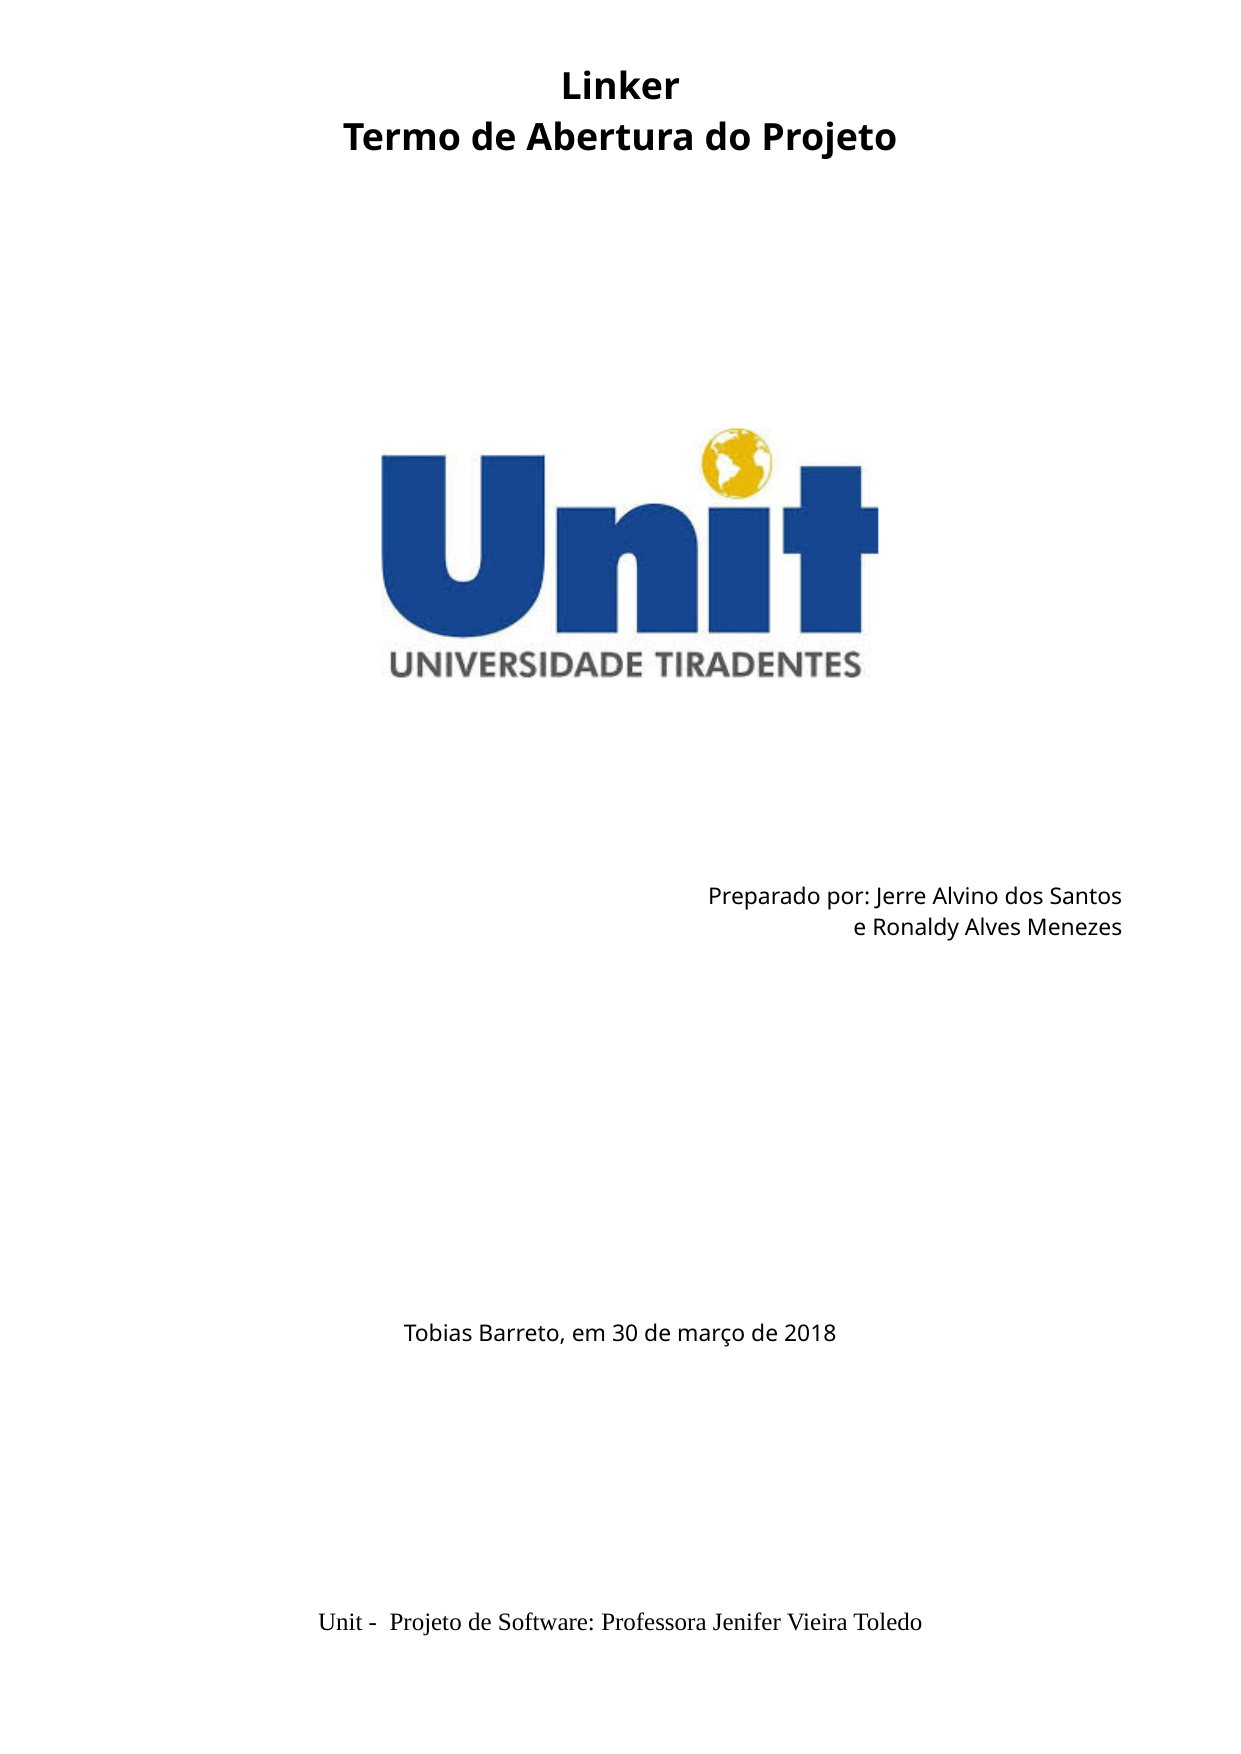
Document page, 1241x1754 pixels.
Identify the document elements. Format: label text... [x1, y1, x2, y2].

text e Ronaldy Alves Menezes [118, 911, 1122, 942]
picture [338, 385, 902, 709]
text Tobias Barreto, em 30 de março de 2018 [118, 1317, 1122, 1348]
text Preparado por: Jerre Alvino dos Santos [118, 879, 1122, 911]
